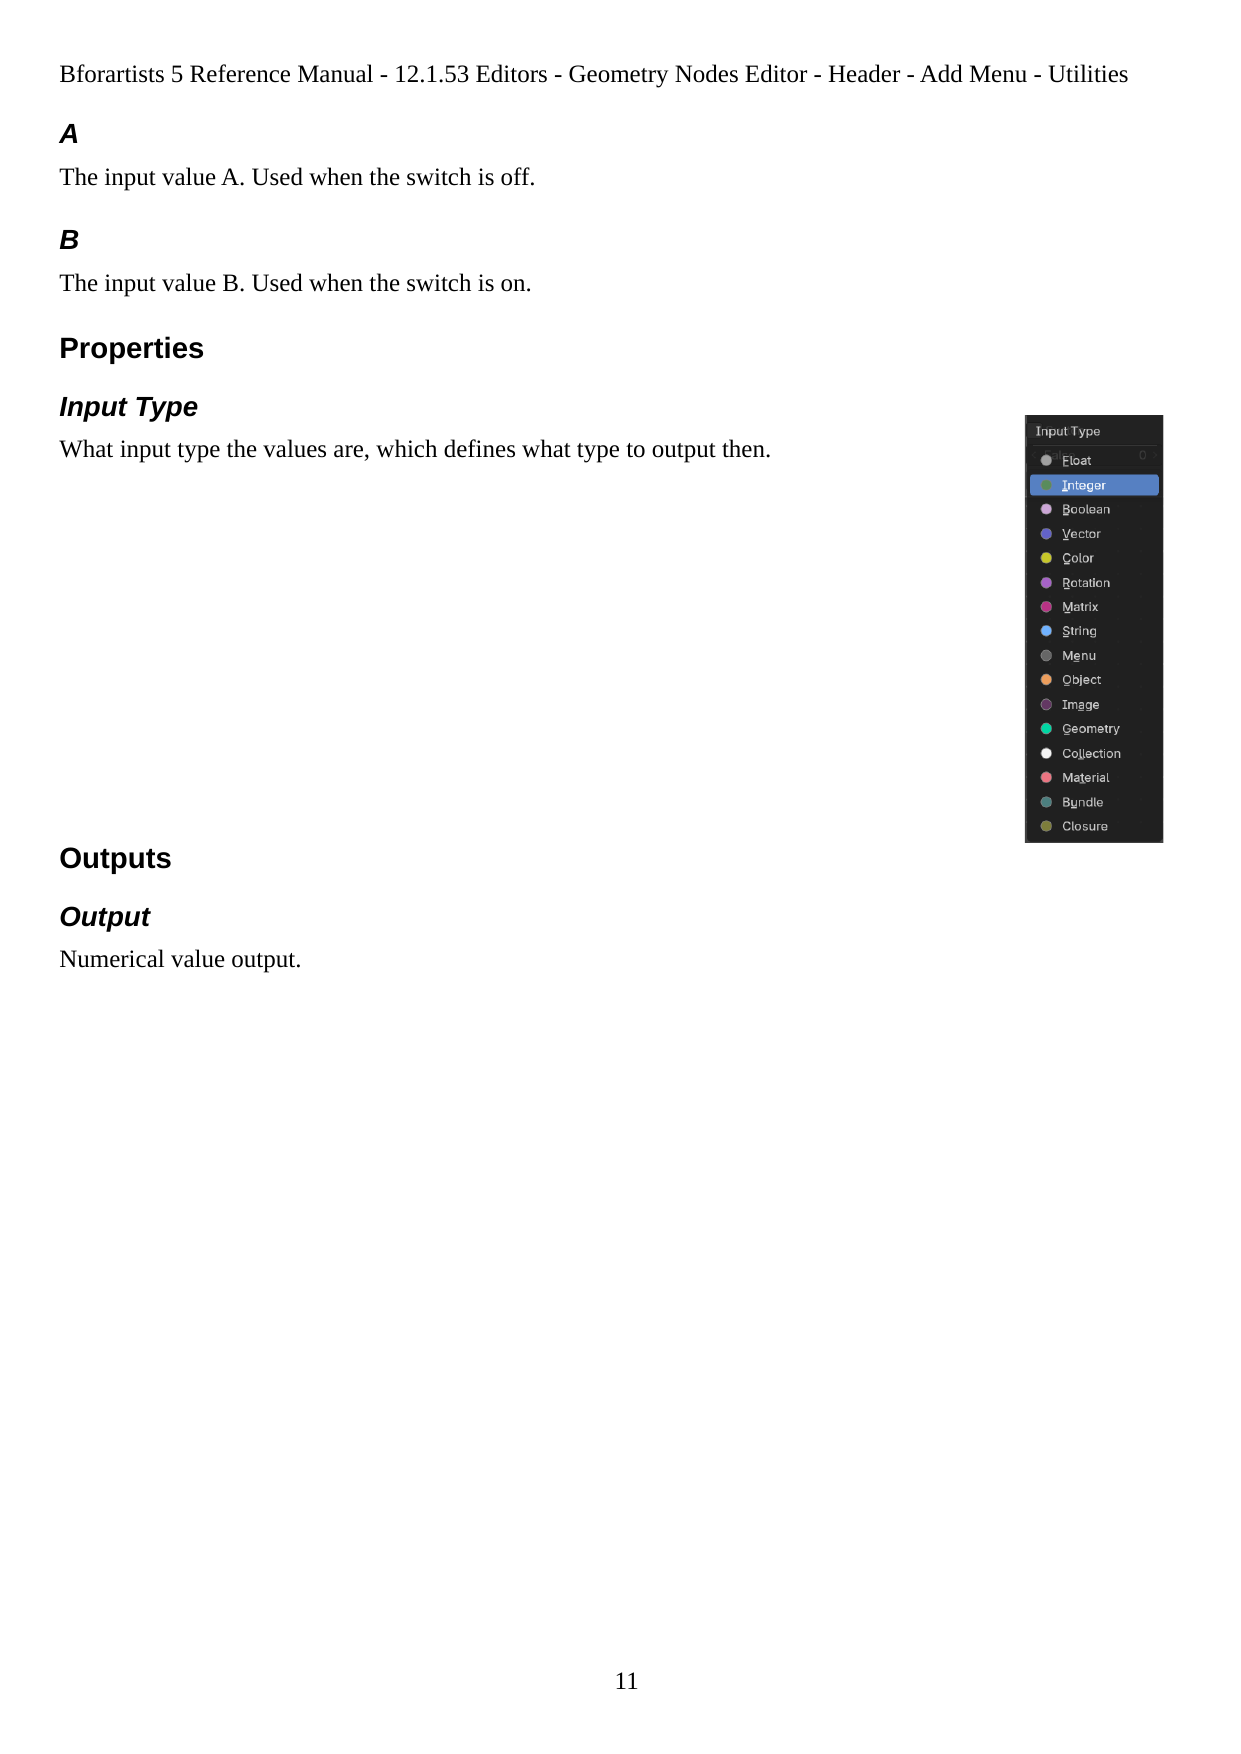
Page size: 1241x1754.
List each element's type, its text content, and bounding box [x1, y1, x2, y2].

subtitle B [59, 223, 1181, 255]
text What input type the values are, which defines what type to output then. [59, 434, 1024, 463]
picture [1024, 415, 1164, 843]
subtitle Output [59, 900, 1181, 932]
subtitle Input Type [59, 390, 1181, 422]
text Numerical value output. [59, 944, 1181, 973]
text The input value B. Used when the switch is on. [59, 268, 1181, 296]
subtitle Outputs [59, 841, 1181, 875]
text The input value A. Used when the switch is off. [59, 162, 1181, 190]
subtitle Properties [59, 331, 1181, 365]
subtitle A [59, 117, 1181, 149]
